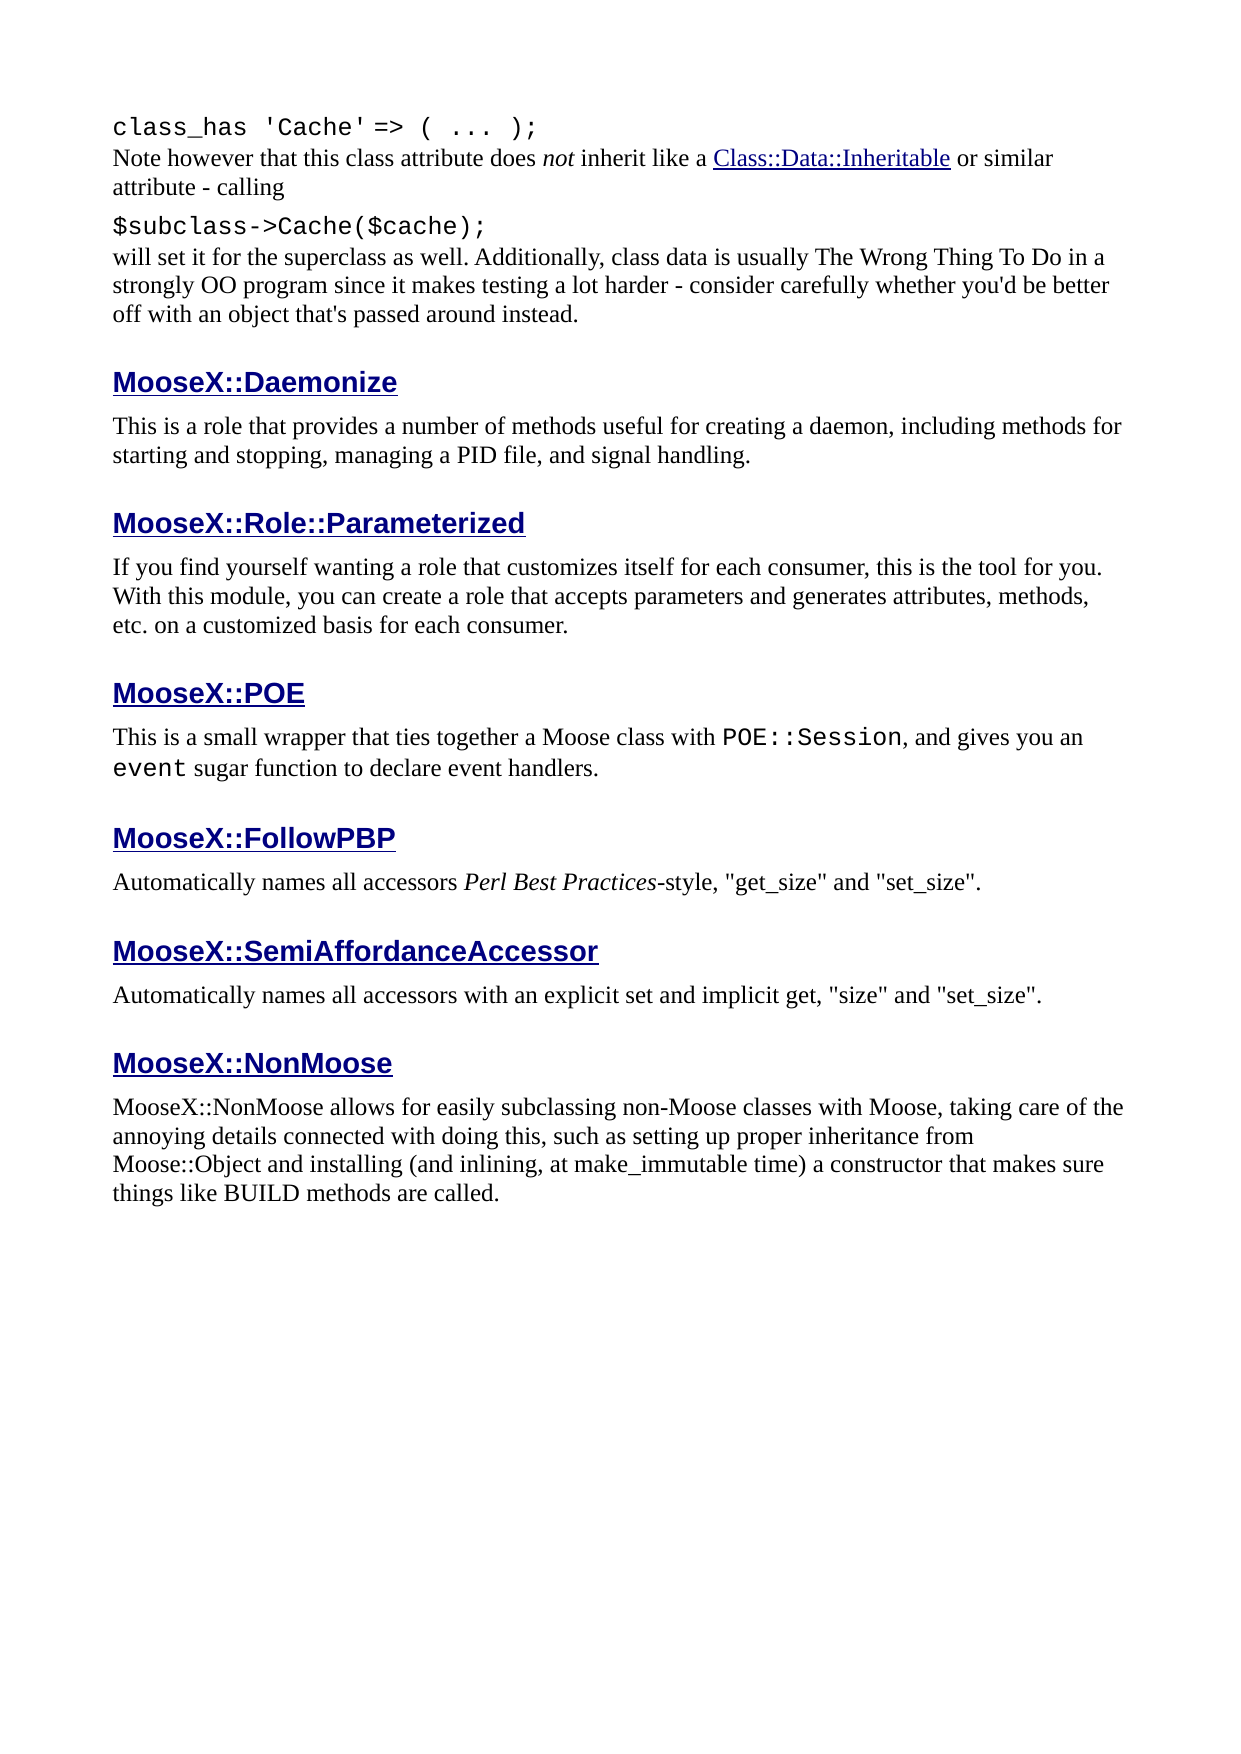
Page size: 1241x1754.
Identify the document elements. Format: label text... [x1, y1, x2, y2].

text Note however that this class attribute does not inherit like a Class::Data::Inheritable or similar attribute - calling [112, 143, 1128, 201]
table_header class_has 'Cache' => ( ... ); [113, 113, 546, 143]
subtitle MooseX::FollowPBP [112, 821, 1128, 855]
subtitle MooseX::Daemonize [112, 365, 1128, 399]
text Automatically names all accessors Perl Best Practices-style, "get_size" and "set_size". [112, 867, 1128, 896]
table_header $subclass->Cache($cache); [113, 213, 493, 242]
text Automatically names all accessors with an explicit set and implicit get, "size" and "set_size". [112, 980, 1128, 1008]
subtitle MooseX::SemiAffordanceAccessor [112, 934, 1128, 967]
subtitle MooseX::Role::Parameterized [112, 506, 1128, 540]
text If you find yourself wanting a role that customizes itself for each consumer, this is the tool for you. With this module, you can create a role that accepts parameters and generates attributes, methods, etc. on a customized basis for each consumer. [112, 552, 1128, 639]
subtitle MooseX::NonMoose [112, 1046, 1128, 1079]
text MooseX::NonMoose allows for easily subclassing non-Moose classes with Moose, taking care of the annoying details connected with doing this, such as setting up proper inheritance from Moose::Object and installing (and inlining, at make_immutable time) a constructor that makes sure things like BUILD methods are called. [112, 1092, 1128, 1207]
text This is a role that provides a number of methods useful for creating a daemon, including methods for starting and stopping, managing a PID file, and signal handling. [112, 411, 1128, 469]
text will set it for the superclass as well. Additionally, class data is usually The Wrong Thing To Do in a strongly OO program since it makes testing a lot harder - consider carefully whether you'd be better off with an object that's passed around instead. [112, 242, 1128, 328]
subtitle MooseX::POE [112, 676, 1128, 710]
text This is a small wrapper that ties together a Moose class with POE::Session, and gives you an event sugar function to declare event handlers. [112, 722, 1128, 784]
